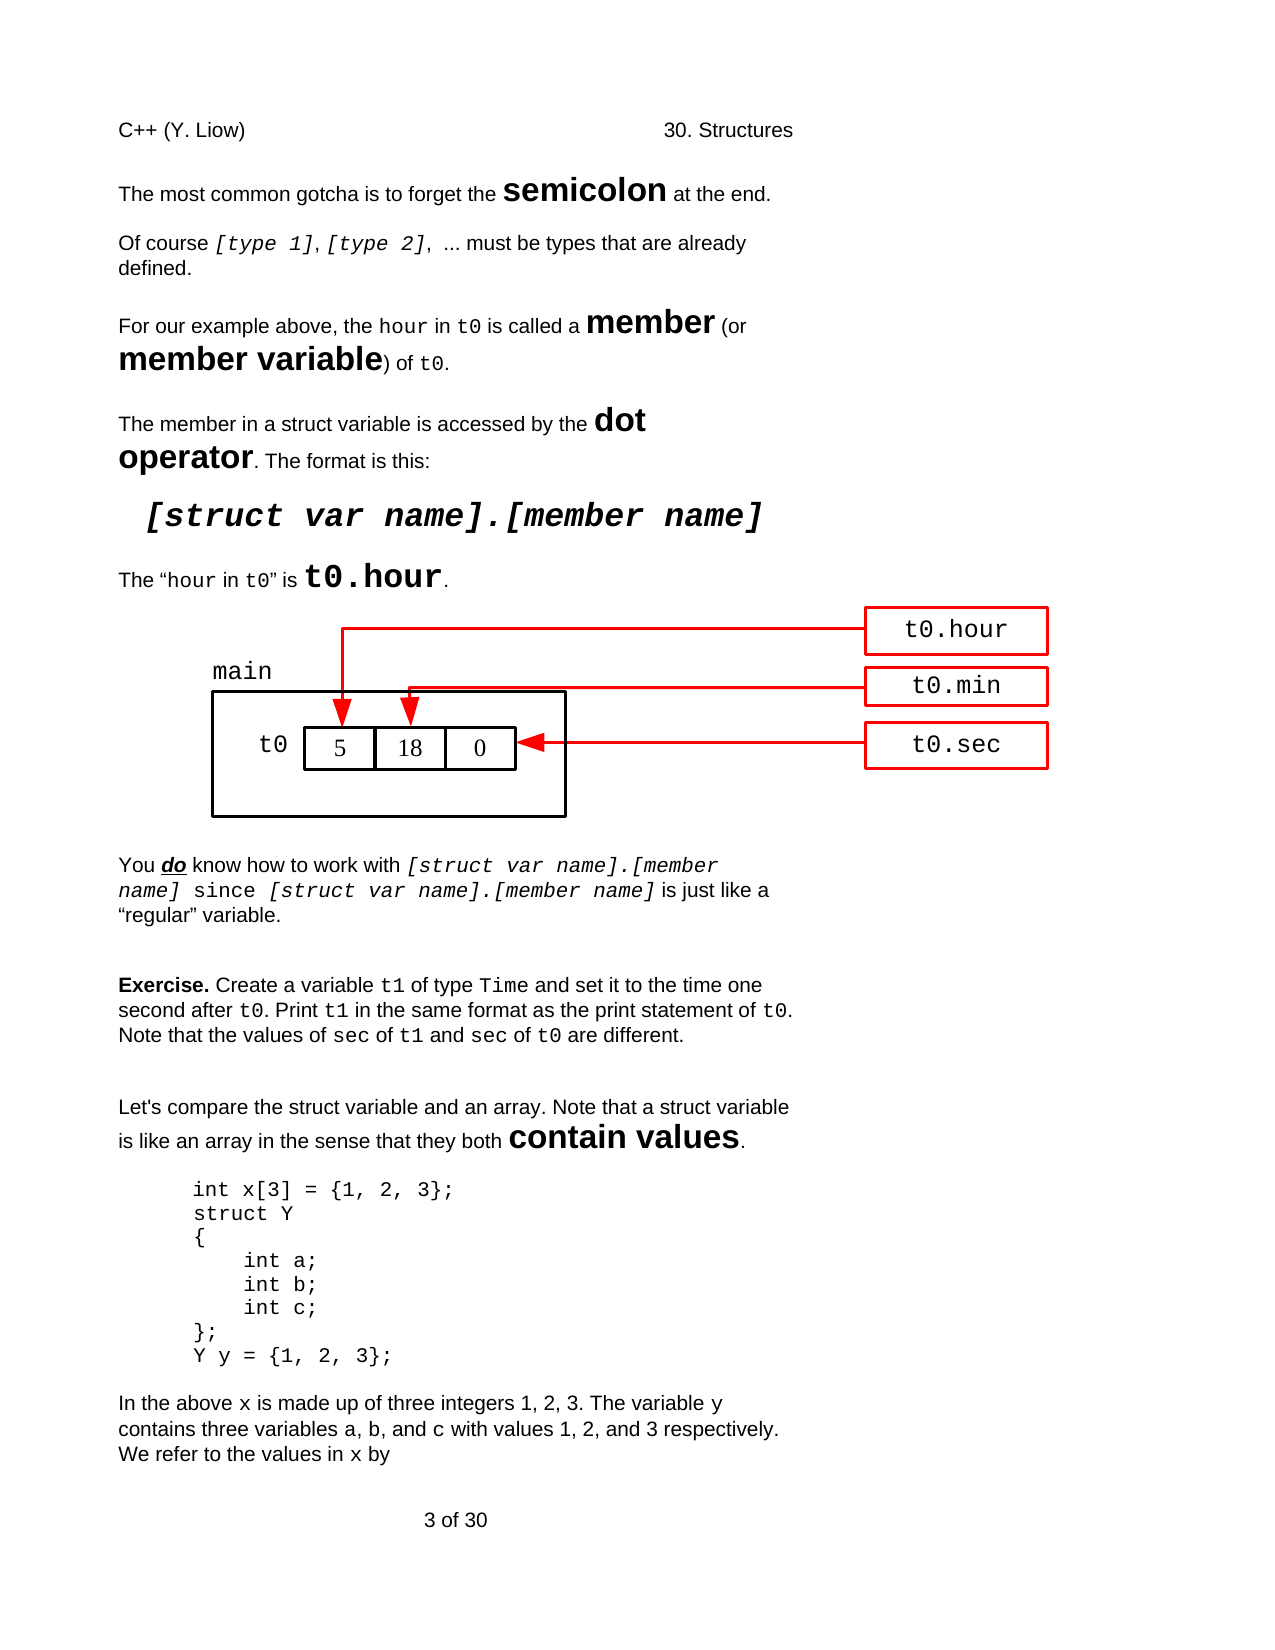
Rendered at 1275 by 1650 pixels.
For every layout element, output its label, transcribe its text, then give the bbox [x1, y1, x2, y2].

text struct Y [118, 1203, 793, 1226]
text The “hour in t0” is t0.hour. [118, 560, 793, 598]
text Y y = {1, 2, 3}; [118, 1345, 793, 1368]
text The most common gotcha is to forget the semicolon at the end. [118, 171, 793, 208]
text For our example above, the hour in t0 is called a member (or member variable) of t0. [118, 303, 793, 377]
text Let's compare the struct variable and an array. Note that a struct variable is like an array in the sense that they both contain values. [118, 1095, 793, 1156]
text int a; [118, 1250, 793, 1274]
text In the above x is made up of three integers 1, 2, 3. The variable y contains three variables a, b, and c with values 1, 2, and 3 respectively. We refer to the values in x by [118, 1392, 793, 1467]
text [struct var name].[member name] [118, 498, 793, 536]
text int x[3] = {1, 2, 3}; [118, 1179, 793, 1203]
text Of course [type 1], [type 2], ... must be types that are already defined. [118, 231, 793, 280]
text Exercise. Create a variable t1 of type Time and set it to the time one second after t0. Print t1 in the same format as the print statement of t0. Note that the values of sec of t1 and sec of t0 are different. [118, 974, 793, 1049]
text { [118, 1226, 793, 1250]
text }; [118, 1321, 793, 1345]
text int b; [118, 1274, 793, 1297]
text You do know how to work with [struct var name].[member name] since [struct var name].[member name] is just like a “regular” variable. [118, 853, 793, 927]
text int c; [118, 1297, 793, 1321]
text The member in a struct variable is accessed by the dot operator. The format is this: [118, 401, 793, 475]
